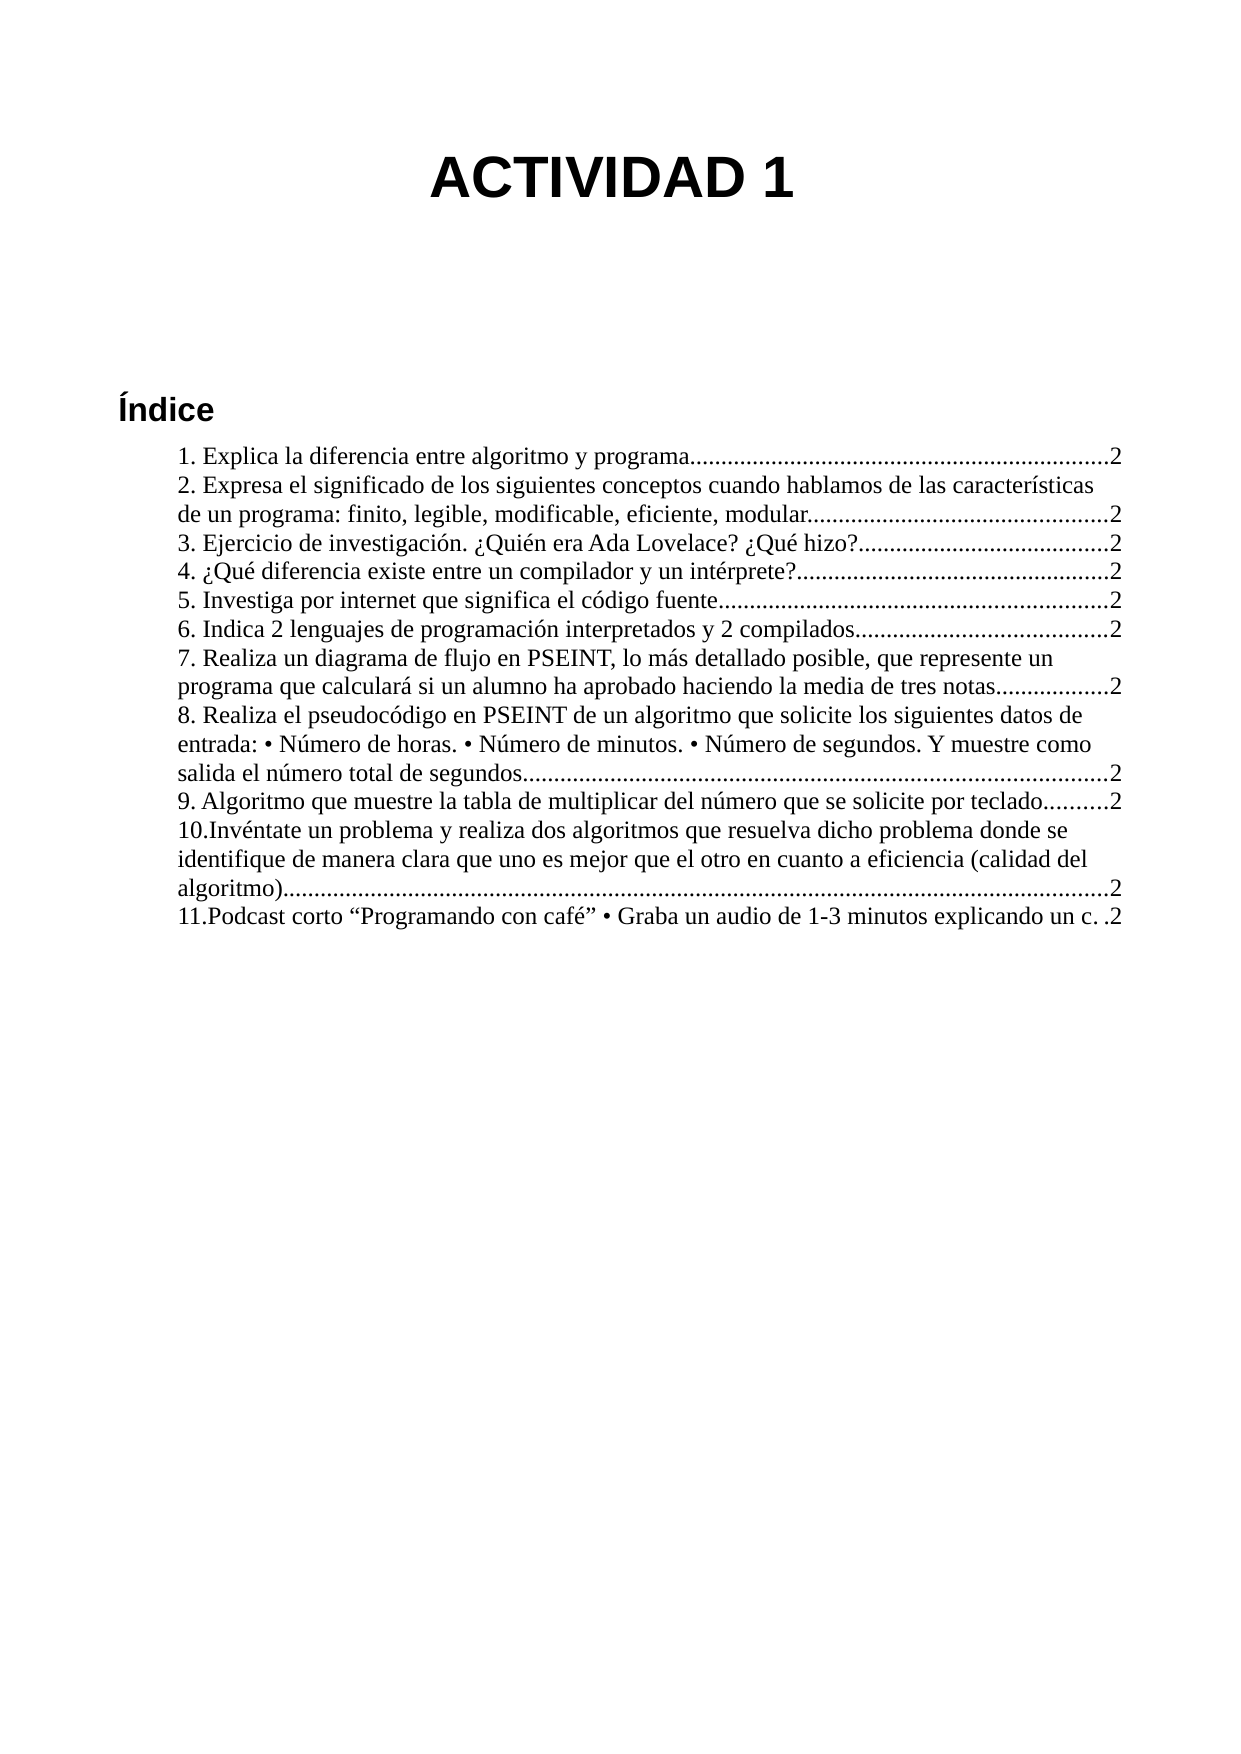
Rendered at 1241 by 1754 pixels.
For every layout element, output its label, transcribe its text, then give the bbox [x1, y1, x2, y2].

title ACTIVIDAD 1 [118, 143, 1122, 210]
text 10.Invéntate un problema y realiza dos algoritmos que resuelva dicho problema donde se identifique de manera clara que uno es mejor que el otro en cuanto a eficiencia (calidad del algoritmo). 2 [177, 815, 1122, 901]
text 5. Investiga por internet que significa el código fuente. 2 [177, 585, 1122, 614]
text 6. Indica 2 lenguajes de programación interpretados y 2 compilados. 2 [177, 614, 1122, 643]
text 7. Realiza un diagrama de flujo en PSEINT, lo más detallado posible, que represente un programa que calculará si un alumno ha aprobado haciendo la media de tres notas. 2 [177, 643, 1122, 700]
text 1. Explica la diferencia entre algoritmo y programa. 2 [177, 441, 1122, 470]
subtitle Índice [118, 391, 1122, 429]
text 2. Expresa el significado de los siguientes conceptos cuando hablamos de las características de un programa: finito, legible, modificable, eficiente, modular. 2 [177, 470, 1122, 528]
text 8. Realiza el pseudocódigo en PSEINT de un algoritmo que solicite los siguientes datos de entrada: • Número de horas. • Número de minutos. • Número de segundos. Y muestre como salida el número total de segundos. 2 [177, 700, 1122, 786]
text 9. Algoritmo que muestre la tabla de multiplicar del número que se solicite por teclado. 2 [177, 786, 1122, 815]
text 4. ¿Qué diferencia existe entre un compilador y un intérprete?. 2 [177, 556, 1122, 585]
text 3. Ejercicio de investigación. ¿Quién era Ada Lovelace? ¿Qué hizo? 2 [177, 528, 1122, 556]
text 11.Podcast corto “Programando con café” • Graba un audio de 1-3 minutos explicando un c 2 [177, 901, 1122, 930]
